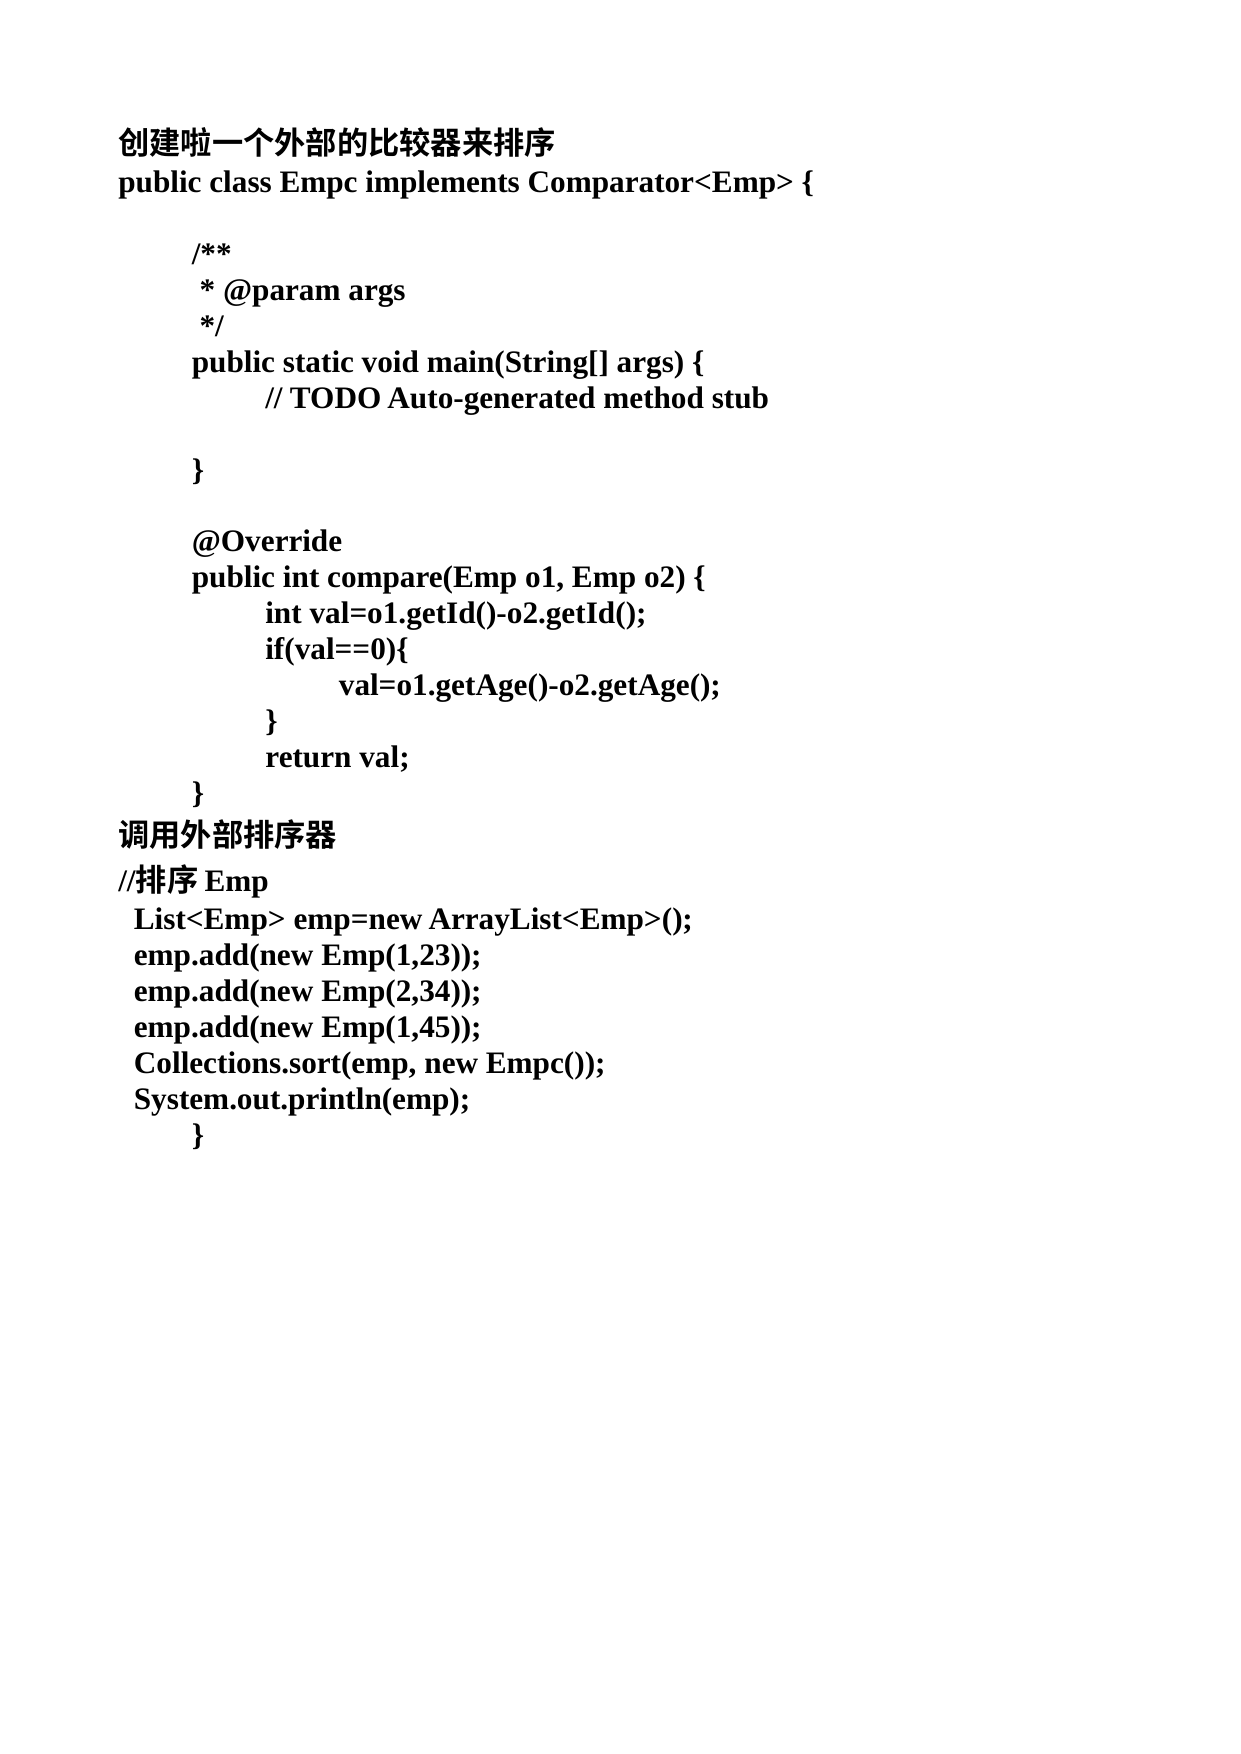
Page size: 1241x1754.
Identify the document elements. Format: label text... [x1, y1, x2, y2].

text if(val==0){ [118, 631, 1122, 666]
text * @param args [118, 271, 1122, 307]
text emp.add(new Emp(2,34)); [118, 972, 1122, 1008]
text val=o1.getAge()-o2.getAge(); [118, 666, 1122, 702]
text emp.add(new Emp(1,23)); [118, 937, 1122, 972]
text public static void main(String[] args) { [118, 343, 1122, 379]
text emp.add(new Emp(1,45)); [118, 1008, 1122, 1044]
text return val; [118, 738, 1122, 774]
text //排序Emp [118, 855, 1122, 901]
text System.out.println(emp); [118, 1080, 1122, 1116]
text List<Emp> emp=new ArrayList<Emp>(); [118, 901, 1122, 937]
text 调用外部排序器 [118, 810, 1122, 855]
text public int compare(Emp o1, Emp o2) { [118, 559, 1122, 594]
text } [118, 1116, 1122, 1152]
text } [118, 451, 1122, 487]
text // TODO Auto-generated method stub [118, 379, 1122, 415]
text } [118, 774, 1122, 810]
text @Override [118, 523, 1122, 559]
text /** [118, 235, 1122, 271]
text Collections.sort(emp, new Empc()); [118, 1044, 1122, 1080]
text } [118, 702, 1122, 738]
text int val=o1.getId()-o2.getId(); [118, 594, 1122, 631]
text public class Empc implements Comparator<Emp> { [118, 163, 1122, 199]
text */ [118, 307, 1122, 343]
text 创建啦一个外部的比较器来排序 [118, 118, 1122, 163]
